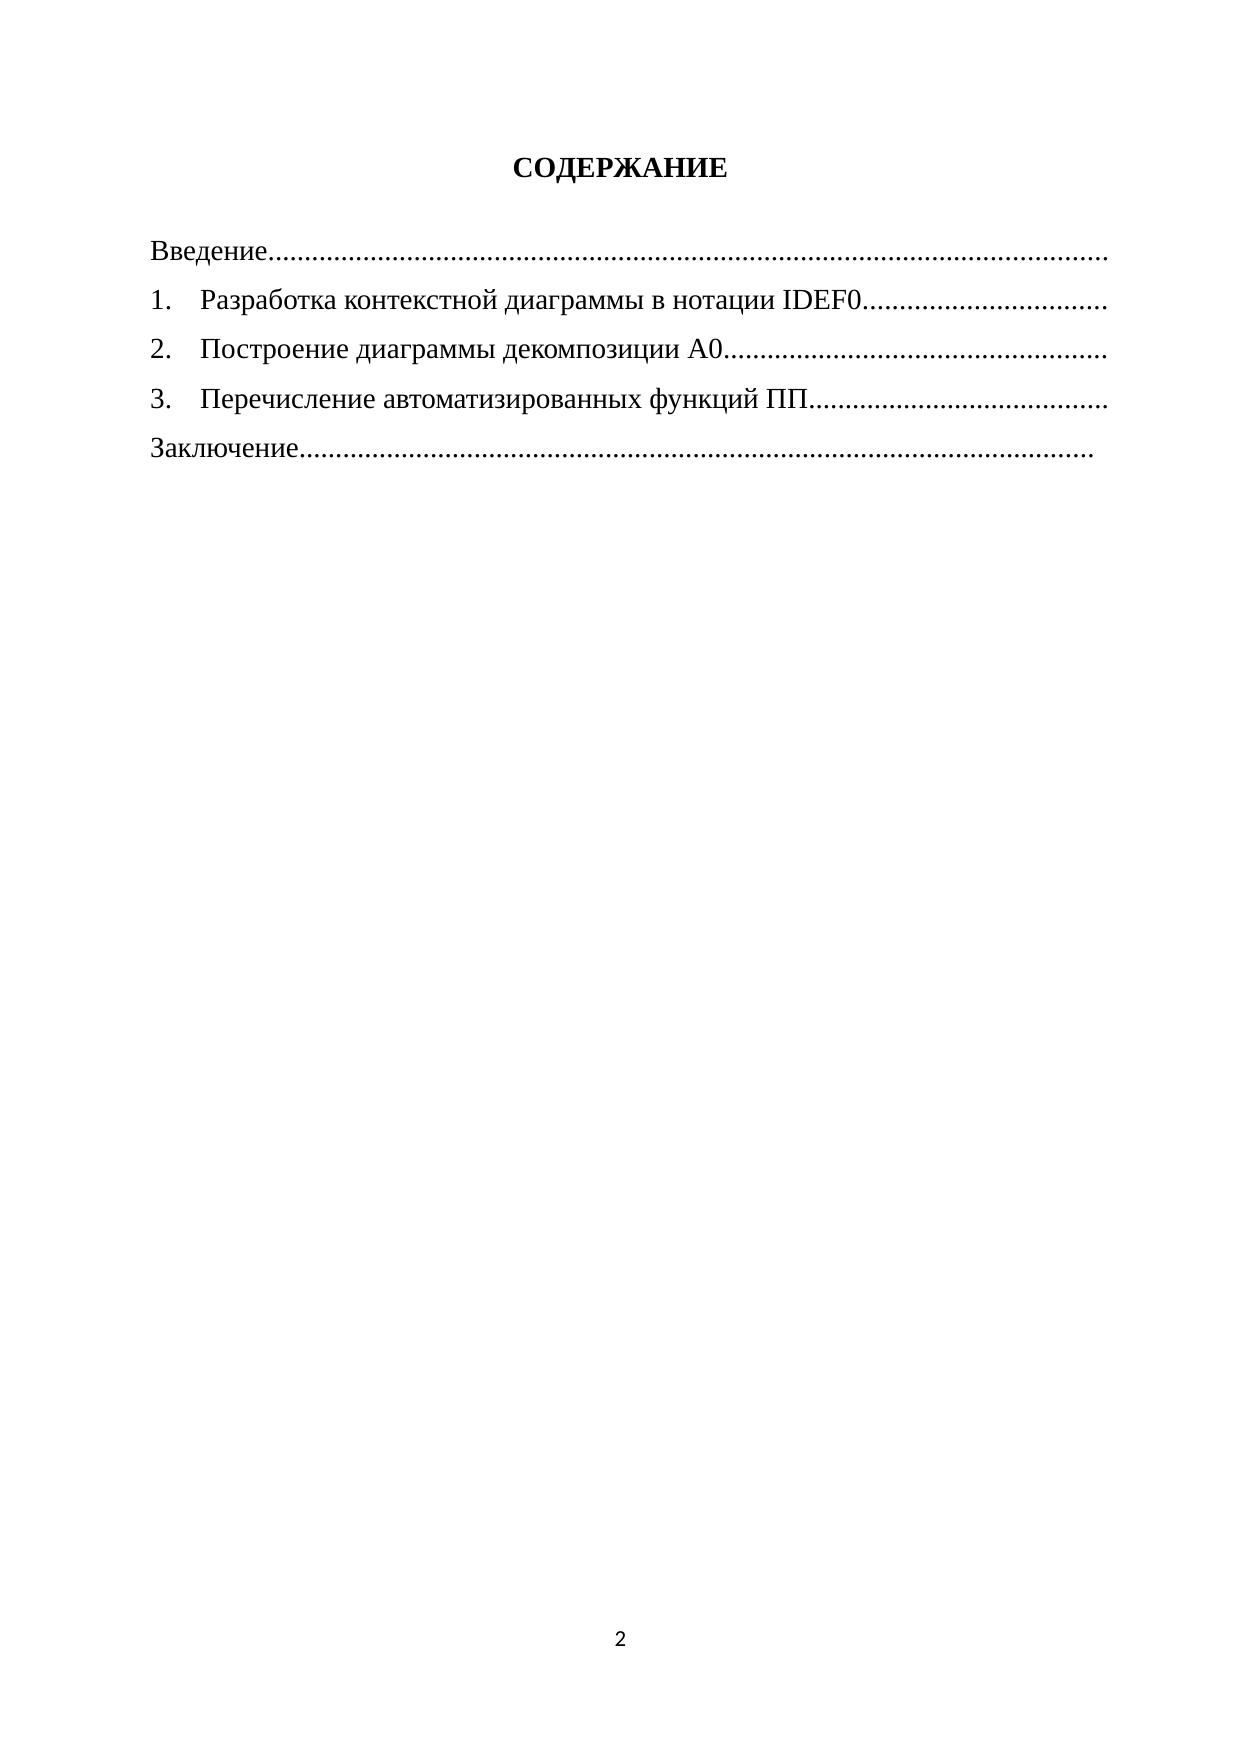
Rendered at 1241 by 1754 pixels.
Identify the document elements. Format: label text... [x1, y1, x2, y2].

subtitle СОДЕРЖАНИЕ [150, 150, 1090, 183]
text Заключение 10 [150, 430, 1090, 464]
text Введение 3 [150, 233, 1090, 267]
text 1. Разработка контекстной диаграммы в нотации IDEF0 4 [150, 282, 1090, 316]
text 3. Перечисление автоматизированных функций ПП 8 [150, 381, 1090, 414]
text 2. Построение диаграммы декомпозиции А0 6 [150, 332, 1090, 365]
